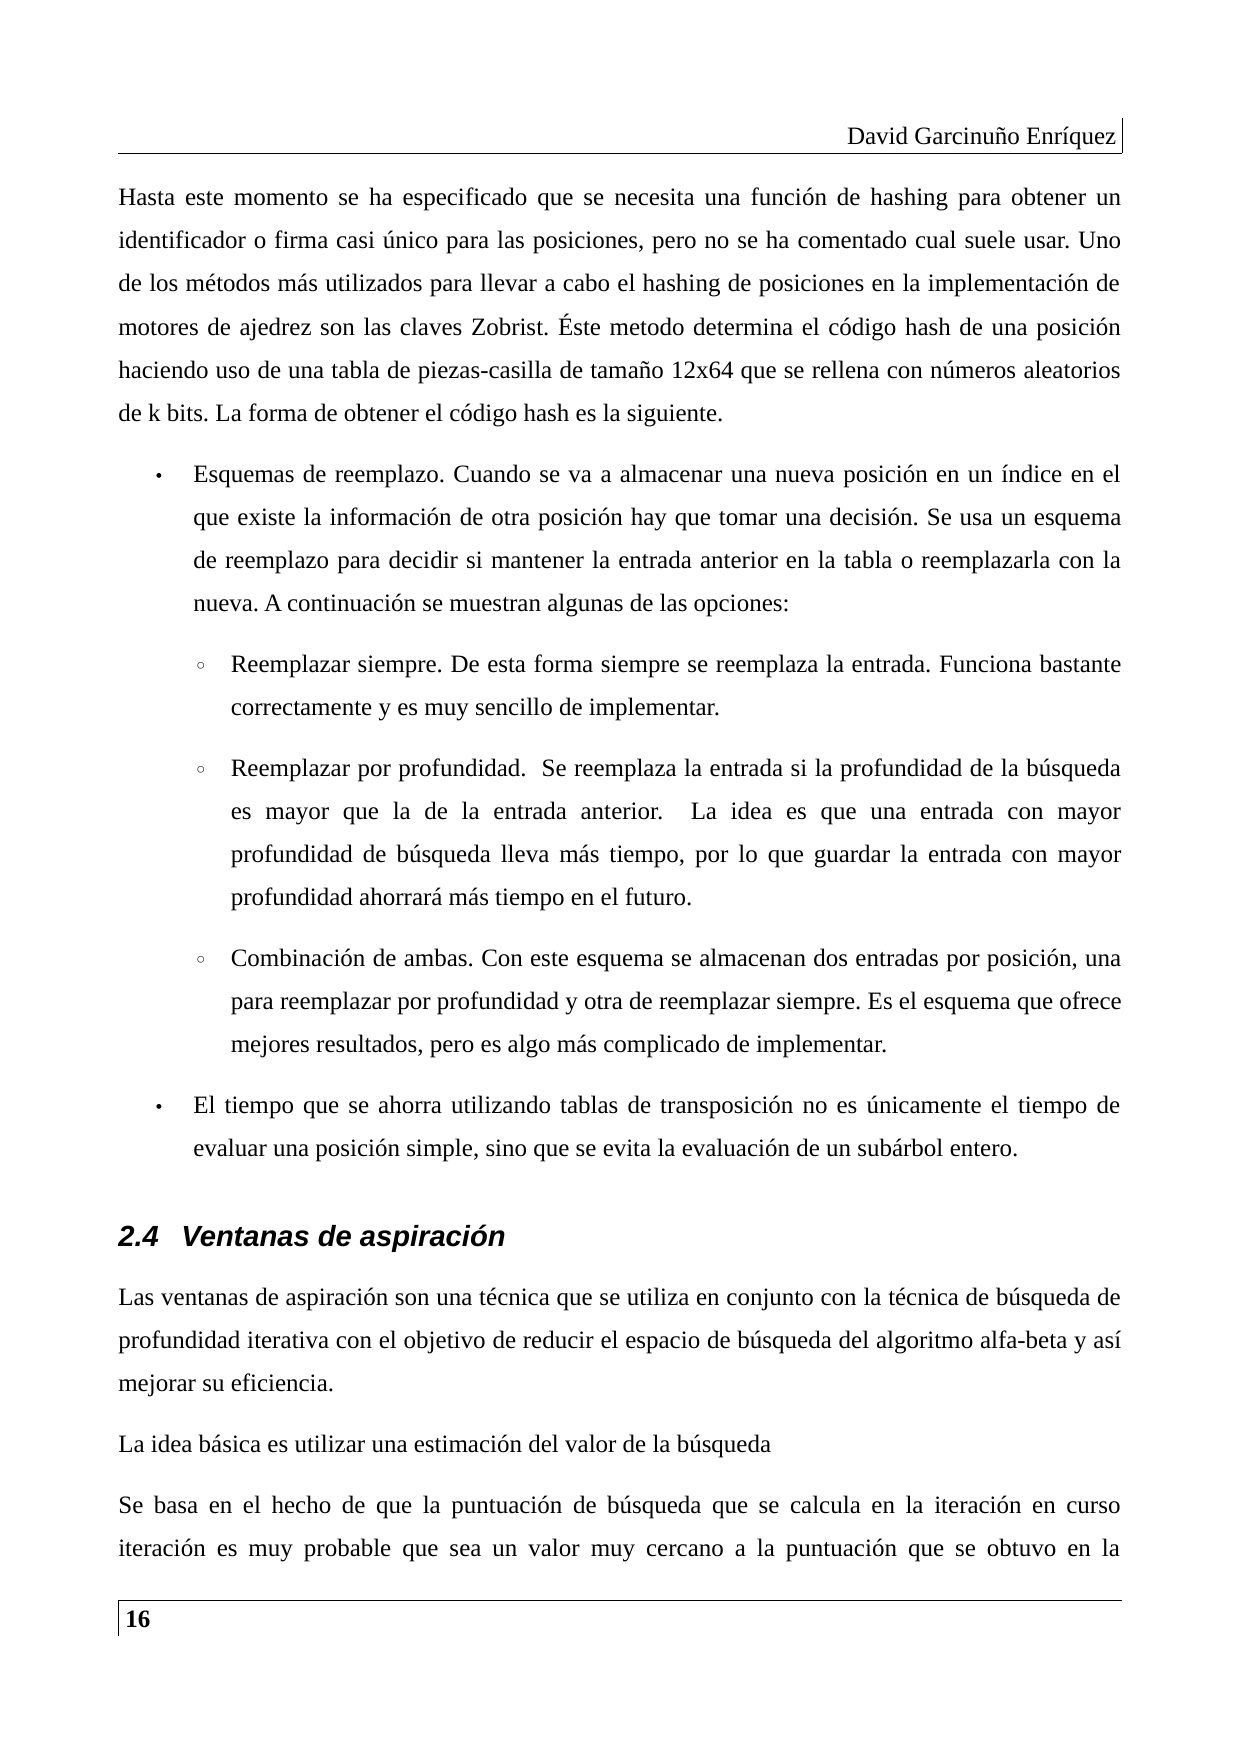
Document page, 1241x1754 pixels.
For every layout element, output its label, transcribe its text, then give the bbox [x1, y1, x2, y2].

subtitle Ventanas de aspiración [118, 1219, 1122, 1253]
text Las ventanas de aspiración son una técnica que se utiliza en conjunto con la técnica de búsqueda de profundidad iterativa con el objetivo de reducir el espacio de búsqueda del algoritmo alfa-beta y así mejorar su eficiencia. [118, 1282, 1122, 1397]
text Hasta este momento se ha especificado que se necesita una función de hashing para obtener un identificador o firma casi único para las posiciones, pero no se ha comentado cual suele usar. Uno de los métodos más utilizados para llevar a cabo el hashing de posiciones en la implementación de motores de ajedrez son las claves Zobrist. Éste metodo determina el código hash de una posición haciendo uso de una tabla de piezas-casilla de tamaño 12x64 que se rellena con números aleatorios de k bits. La forma de obtener el código hash es la siguiente. [118, 182, 1122, 427]
list El tiempo que se ahorra utilizando tablas de transposición no es únicamente el tiempo de evaluar una posición simple, sino que se evita la evaluación de un subárbol entero. [156, 1090, 1122, 1162]
list Reemplazar siempre. De esta forma siempre se reemplaza la entrada. Funciona bastante correctamente y es muy sencillo de implementar. [193, 649, 1122, 721]
text La idea básica es utilizar una estimación del valor de la búsqueda [118, 1429, 1122, 1458]
list Esquemas de reemplazo. Cuando se va a almacenar una nueva posición en un índice en el que existe la información de otra posición hay que tomar una decisión. Se usa un esquema de reemplazo para decidir si mantener la entrada anterior en la tabla o reemplazarla con la nueva. A continuación se muestran algunas de las opciones: [156, 459, 1122, 617]
list Reemplazar por profundidad. Se reemplaza la entrada si la profundidad de la búsqueda es mayor que la de la entrada anterior. La idea es que una entrada con mayor profundidad de búsqueda lleva más tiempo, por lo que guardar la entrada con mayor profundidad ahorrará más tiempo en el futuro. [193, 753, 1122, 911]
list Combinación de ambas. Con este esquema se almacenan dos entradas por posición, una para reemplazar por profundidad y otra de reemplazar siempre. Es el esquema que ofrece mejores resultados, pero es algo más complicado de implementar. [193, 943, 1122, 1058]
text Se basa en el hecho de que la puntuación de búsqueda que se calcula en la iteración en curso iteración es muy probable que sea un valor muy cercano a la puntuación que se obtuvo en la [118, 1490, 1122, 1562]
